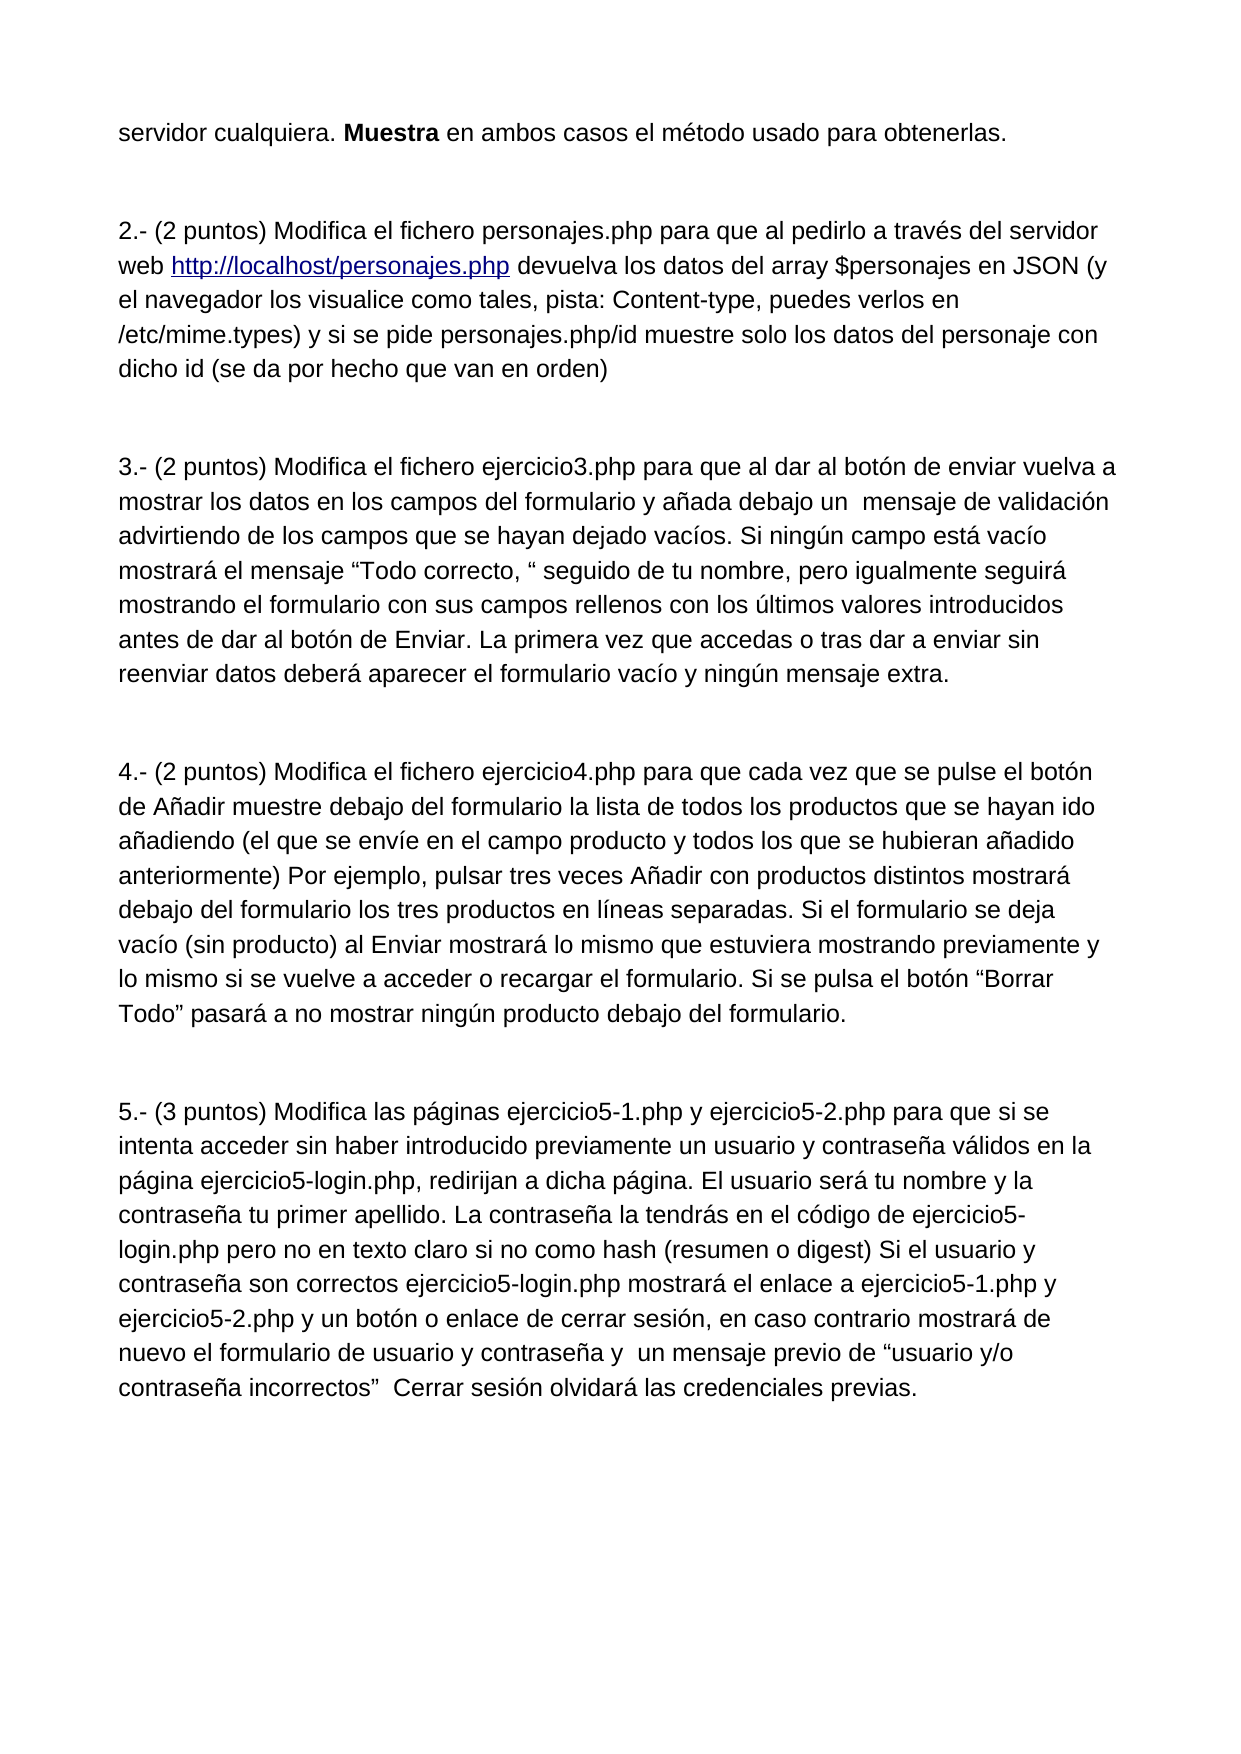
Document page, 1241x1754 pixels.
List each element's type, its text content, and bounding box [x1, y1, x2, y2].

text 5.- (3 puntos) Modifica las páginas ejercicio5-1.php y ejercicio5-2.php para que si se intenta acceder sin haber introducido previamente un usuario y contraseña válidos en la página ejercicio5-login.php, redirijan a dicha página. El usuario será tu nombre y la contraseña tu primer apellido. La contraseña la tendrás en el código de ejercicio5-login.php pero no en texto claro si no como hash (resumen o digest) Si el usuario y contraseña son correctos ejercicio5-login.php mostrará el enlace a ejercicio5-1.php y ejercicio5-2.php y un botón o enlace de cerrar sesión, en caso contrario mostrará de nuevo el formulario de usuario y contraseña y un mensaje previo de “usuario y/o contraseña incorrectos” Cerrar sesión olvidará las credenciales previas. [118, 1097, 1122, 1401]
text 4.- (2 puntos) Modifica el fichero ejercicio4.php para que cada vez que se pulse el botón de Añadir muestre debajo del formulario la lista de todos los productos que se hayan ido añadiendo (el que se envíe en el campo producto y todos los que se hubieran añadido anteriormente) Por ejemplo, pulsar tres veces Añadir con productos distintos mostrará debajo del formulario los tres productos en líneas separadas. Si el formulario se deja vacío (sin producto) al Enviar mostrará lo mismo que estuviera mostrando previamente y lo mismo si se vuelve a acceder o recargar el formulario. Si se pulsa el botón “Borrar Todo” pasará a no mostrar ningún producto debajo del formulario. [118, 757, 1122, 1027]
text 2.- (2 puntos) Modifica el fichero personajes.php para que al pedirlo a través del servidor web http://localhost/personajes.php devuelva los datos del array $personajes en JSON (y el navegador los visualice como tales, pista: Content-type, puedes verlos en /etc/mime.types) y si se pide personajes.php/id muestre solo los datos del personaje con dicho id (se da por hecho que van en orden) [118, 216, 1122, 383]
text servidor cualquiera. Muestra en ambos casos el método usado para obtenerlas. [118, 118, 1122, 147]
text 3.- (2 puntos) Modifica el fichero ejercicio3.php para que al dar al botón de enviar vuelva a mostrar los datos en los campos del formulario y añada debajo un mensaje de validación advirtiendo de los campos que se hayan dejado vacíos. Si ningún campo está vacío mostrará el mensaje “Todo correcto, “ seguido de tu nombre, pero igualmente seguirá mostrando el formulario con sus campos rellenos con los últimos valores introducidos antes de dar al botón de Enviar. La primera vez que accedas o tras dar a enviar sin reenviar datos deberá aparecer el formulario vacío y ningún mensaje extra. [118, 452, 1122, 688]
